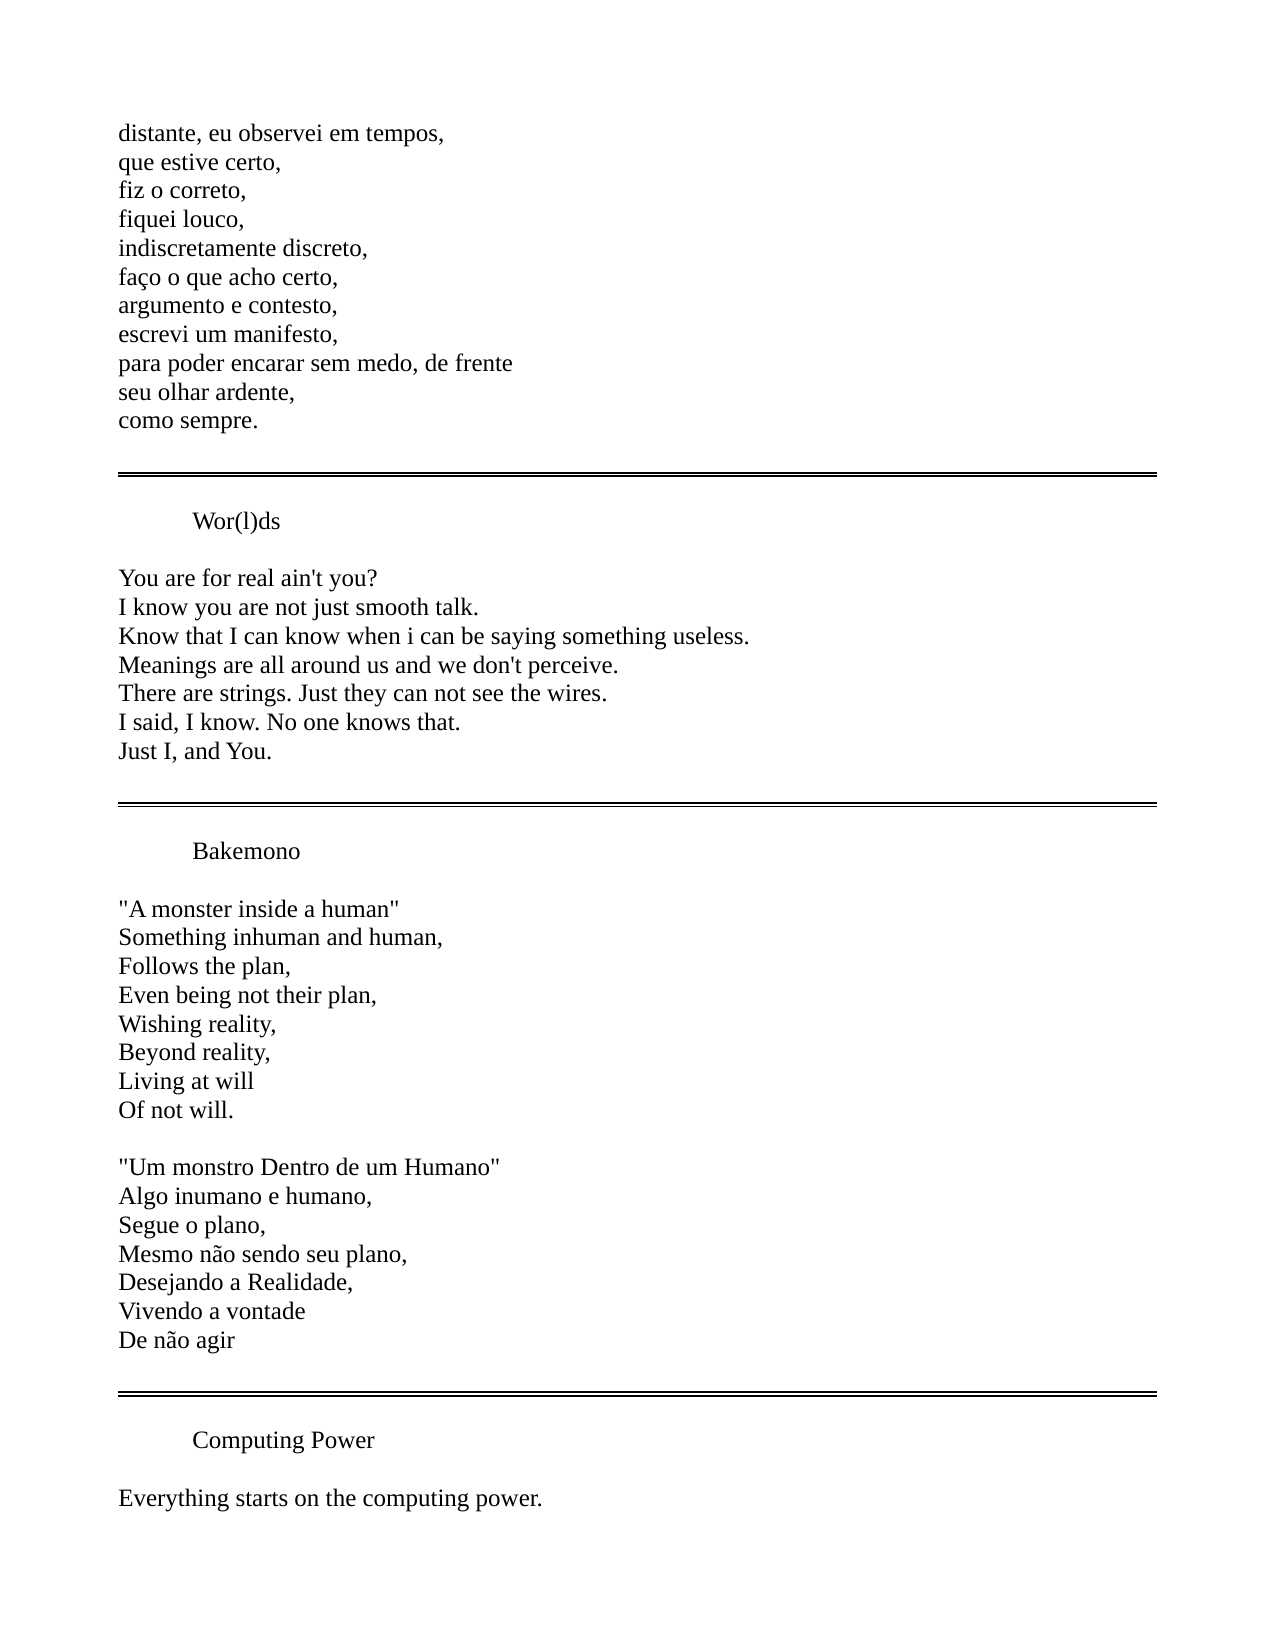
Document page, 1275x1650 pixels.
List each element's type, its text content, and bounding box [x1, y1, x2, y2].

text Everything starts on the computing power. [118, 1483, 1157, 1512]
text Follows the plan, [118, 951, 1157, 980]
text que estive certo, [118, 147, 1157, 176]
text indiscretamente discreto, [118, 233, 1157, 262]
text There are strings. Just they can not see the wires. [118, 678, 1157, 707]
text faço o que acho certo, [118, 262, 1157, 291]
text Vivendo a vontade [118, 1296, 1157, 1325]
text Wishing reality, [118, 1009, 1157, 1037]
text "Um monstro Dentro de um Humano" [118, 1152, 1157, 1181]
text Beyond reality, [118, 1037, 1157, 1066]
text seu olhar ardente, [118, 377, 1157, 406]
text De não agir [118, 1325, 1157, 1354]
text Know that I can know when i can be saying something useless. [118, 621, 1157, 650]
text argumento e contesto, [118, 291, 1157, 319]
text Algo inumano e humano, [118, 1181, 1157, 1210]
text Just I, and You. [118, 736, 1157, 765]
text Segue o plano, [118, 1210, 1157, 1239]
text escrevi um manifesto, [118, 319, 1157, 348]
text Something inhuman and human, [118, 922, 1157, 951]
text Bakemono [118, 836, 1157, 865]
text I said, I know. No one knows that. [118, 707, 1157, 736]
text Of not will. [118, 1095, 1157, 1124]
text Mesmo não sendo seu plano, [118, 1239, 1157, 1267]
text Desejando a Realidade, [118, 1267, 1157, 1296]
text You are for real ain't you? [118, 563, 1157, 592]
text Even being not their plan, [118, 980, 1157, 1009]
text fiquei louco, [118, 204, 1157, 233]
text fiz o correto, [118, 176, 1157, 204]
text "A monster inside a human" [118, 894, 1157, 922]
text Wor(l)ds [118, 506, 1157, 535]
text como sempre. [118, 406, 1157, 434]
text I know you are not just smooth talk. [118, 592, 1157, 621]
text Living at will [118, 1066, 1157, 1095]
text Computing Power [118, 1425, 1157, 1454]
text para poder encarar sem medo, de frente [118, 348, 1157, 377]
text Meanings are all around us and we don't perceive. [118, 650, 1157, 678]
text distante, eu observei em tempos, [118, 118, 1157, 147]
